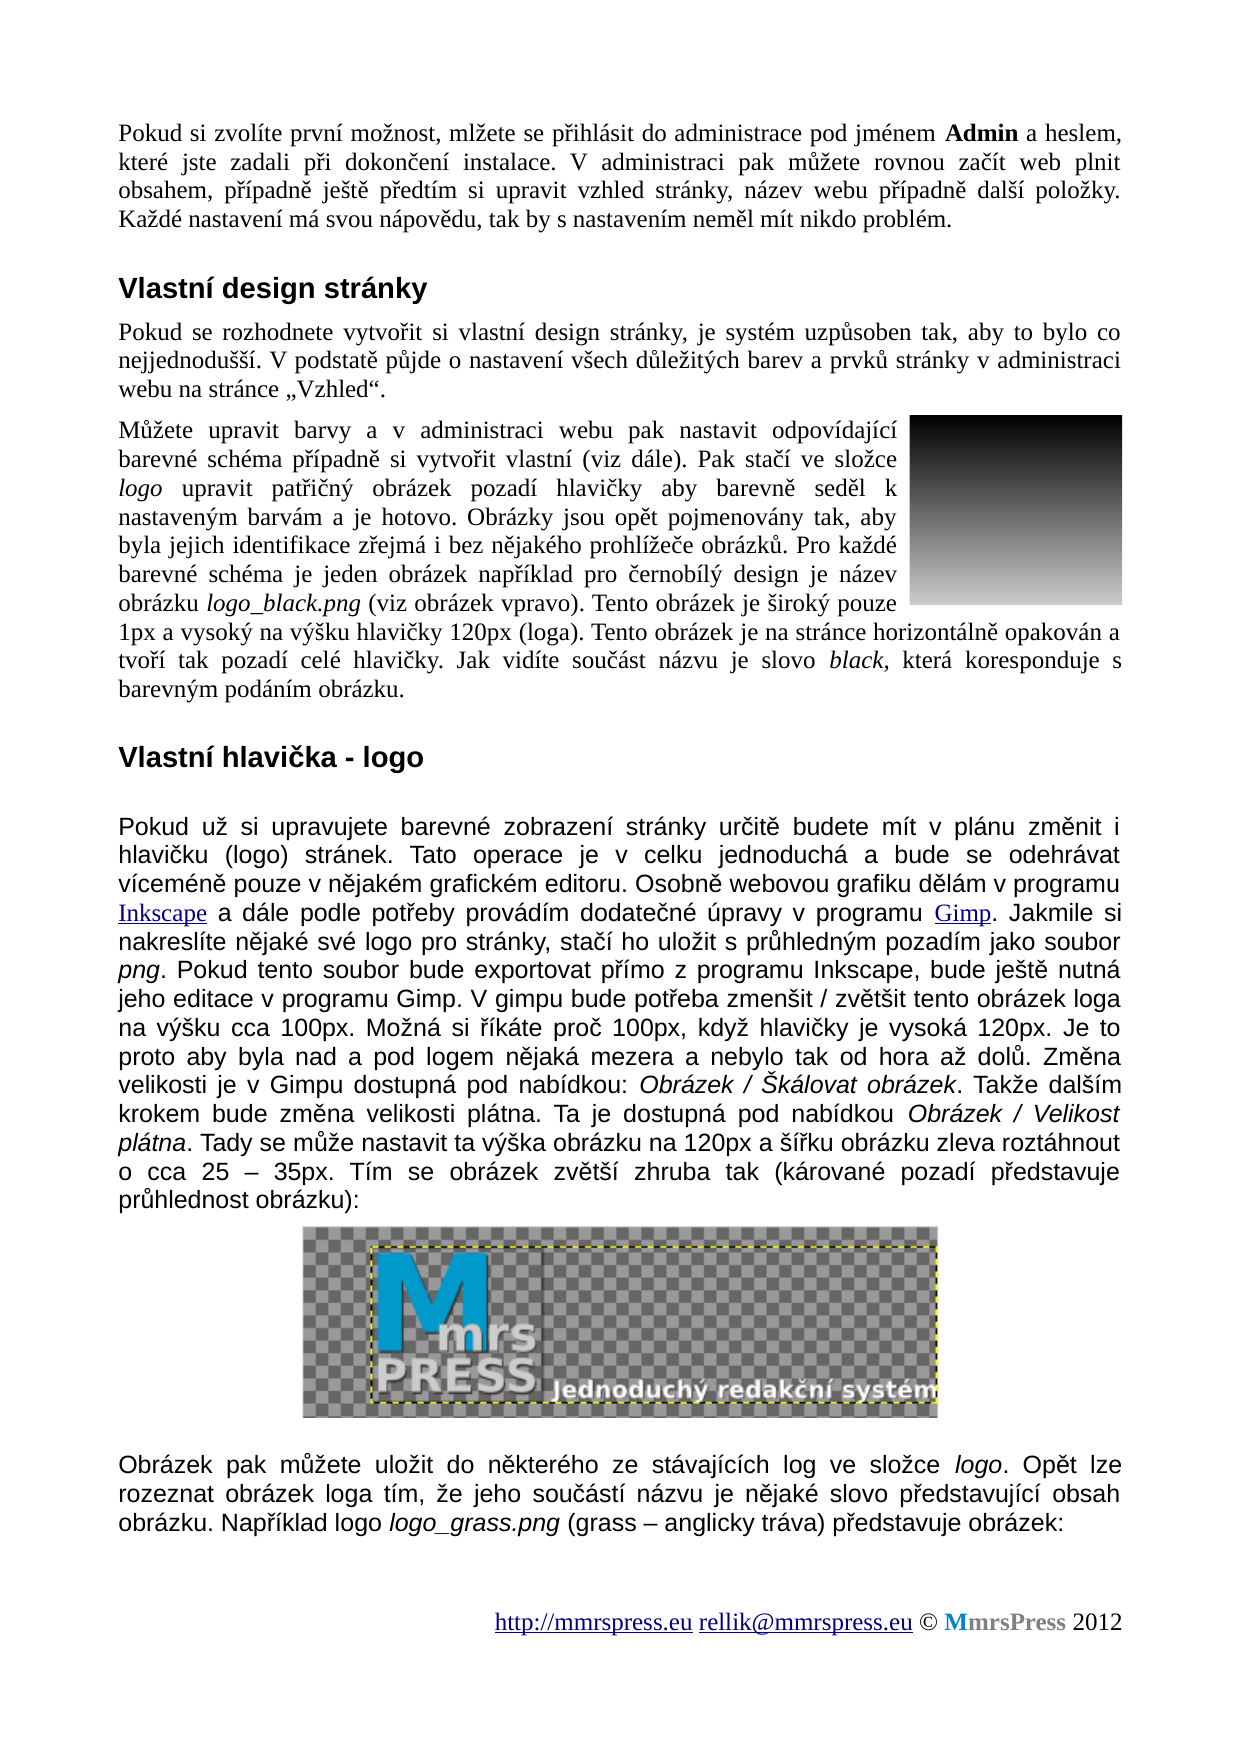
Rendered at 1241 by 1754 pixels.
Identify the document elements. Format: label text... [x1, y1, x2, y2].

text Obrázek pak můžete uložit do některého ze stávajících log ve složce logo. Opět lze rozeznat obrázek loga tím, že jeho součástí názvu je nějaké slovo představující obsah obrázku. Například logo logo_grass.png (grass – anglicky tráva) představuje obrázek: [118, 1450, 1122, 1537]
subtitle Vlastní hlavička - logo [118, 740, 1122, 774]
picture [302, 1226, 939, 1418]
subtitle Vlastní design stránky [118, 271, 1122, 304]
text Pokud si zvolíte první možnost, mlžete se přihlásit do administrace pod jménem Admin a heslem, které jste zadali při dokončení instalace. V administraci pak můžete rovnou začít web plnit obsahem, případně ještě předtím si upravit vzhled stránky, název webu případně další položky. Každé nastavení má svou nápovědu, tak by s nastavením neměl mít nikdo problém. [118, 118, 1122, 233]
text Pokud už si upravujete barevné zobrazení stránky určitě budete mít v plánu změnit i hlavičku (logo) stránek. Tato operace je v celku jednoduchá a bude se odehrávat víceméně pouze v nějakém grafickém editoru. Osobně webovou grafiku dělám v programu Inkscape a dále podle potřeby provádím dodatečné úpravy v programu Gimp. Jakmile si nakreslíte nějaké své logo pro stránky, stačí ho uložit s průhledným pozadím jako soubor png. Pokud tento soubor bude exportovat přímo z programu Inkscape, bude ještě nutná jeho editace v programu Gimp. V gimpu bude potřeba zmenšit / zvětšit tento obrázek loga na výšku cca 100px. Možná si říkáte proč 100px, když hlavičky je vysoká 120px. Je to proto aby byla nad a pod logem nějaká mezera a nebylo tak od hora až dolů. Změna velikosti je v Gimpu dostupná pod nabídkou: Obrázek / Škálovat obrázek. Takže dalším krokem bude změna velikosti plátna. Ta je dostupná pod nabídkou Obrázek / Velikost plátna. Tady se může nastavit ta výška obrázku na 120px a šířku obrázku zleva roztáhnout o cca 25 – 35px. Tím se obrázek zvětší zhruba tak (kárované pozadí představuje průhlednost obrázku): [118, 811, 1122, 1214]
picture [909, 415, 1123, 605]
text Pokud se rozhodnete vytvořit si vlastní design stránky, je systém uzpůsoben tak, aby to bylo co nejjednodušší. V podstatě půjde o nastavení všech důležitých barev a prvků stránky v administraci webu na stránce „Vzhled“. [118, 317, 1122, 403]
text Můžete upravit barvy a v administraci webu pak nastavit odpovídající barevné schéma případně si vytvořit vlastní (viz dále). Pak stačí ve složce logo upravit patřičný obrázek pozadí hlavičky aby barevně seděl k nastaveným barvám a je hotovo. Obrázky jsou opět pojmenovány tak, aby byla jejich identifikace zřejmá i bez nějakého prohlížeče obrázků. Pro každé barevné schéma je jeden obrázek například pro černobílý design je název obrázku logo_black.png (viz obrázek vpravo). Tento obrázek je široký pouze 1px a vysoký na výšku hlavičky 120px (loga). Tento obrázek je na stránce horizontálně opakován a tvoří tak pozadí celé hlavičky. Jak vidíte součást názvu je slovo black, která koresponduje s barevným podáním obrázku. [118, 415, 1122, 703]
